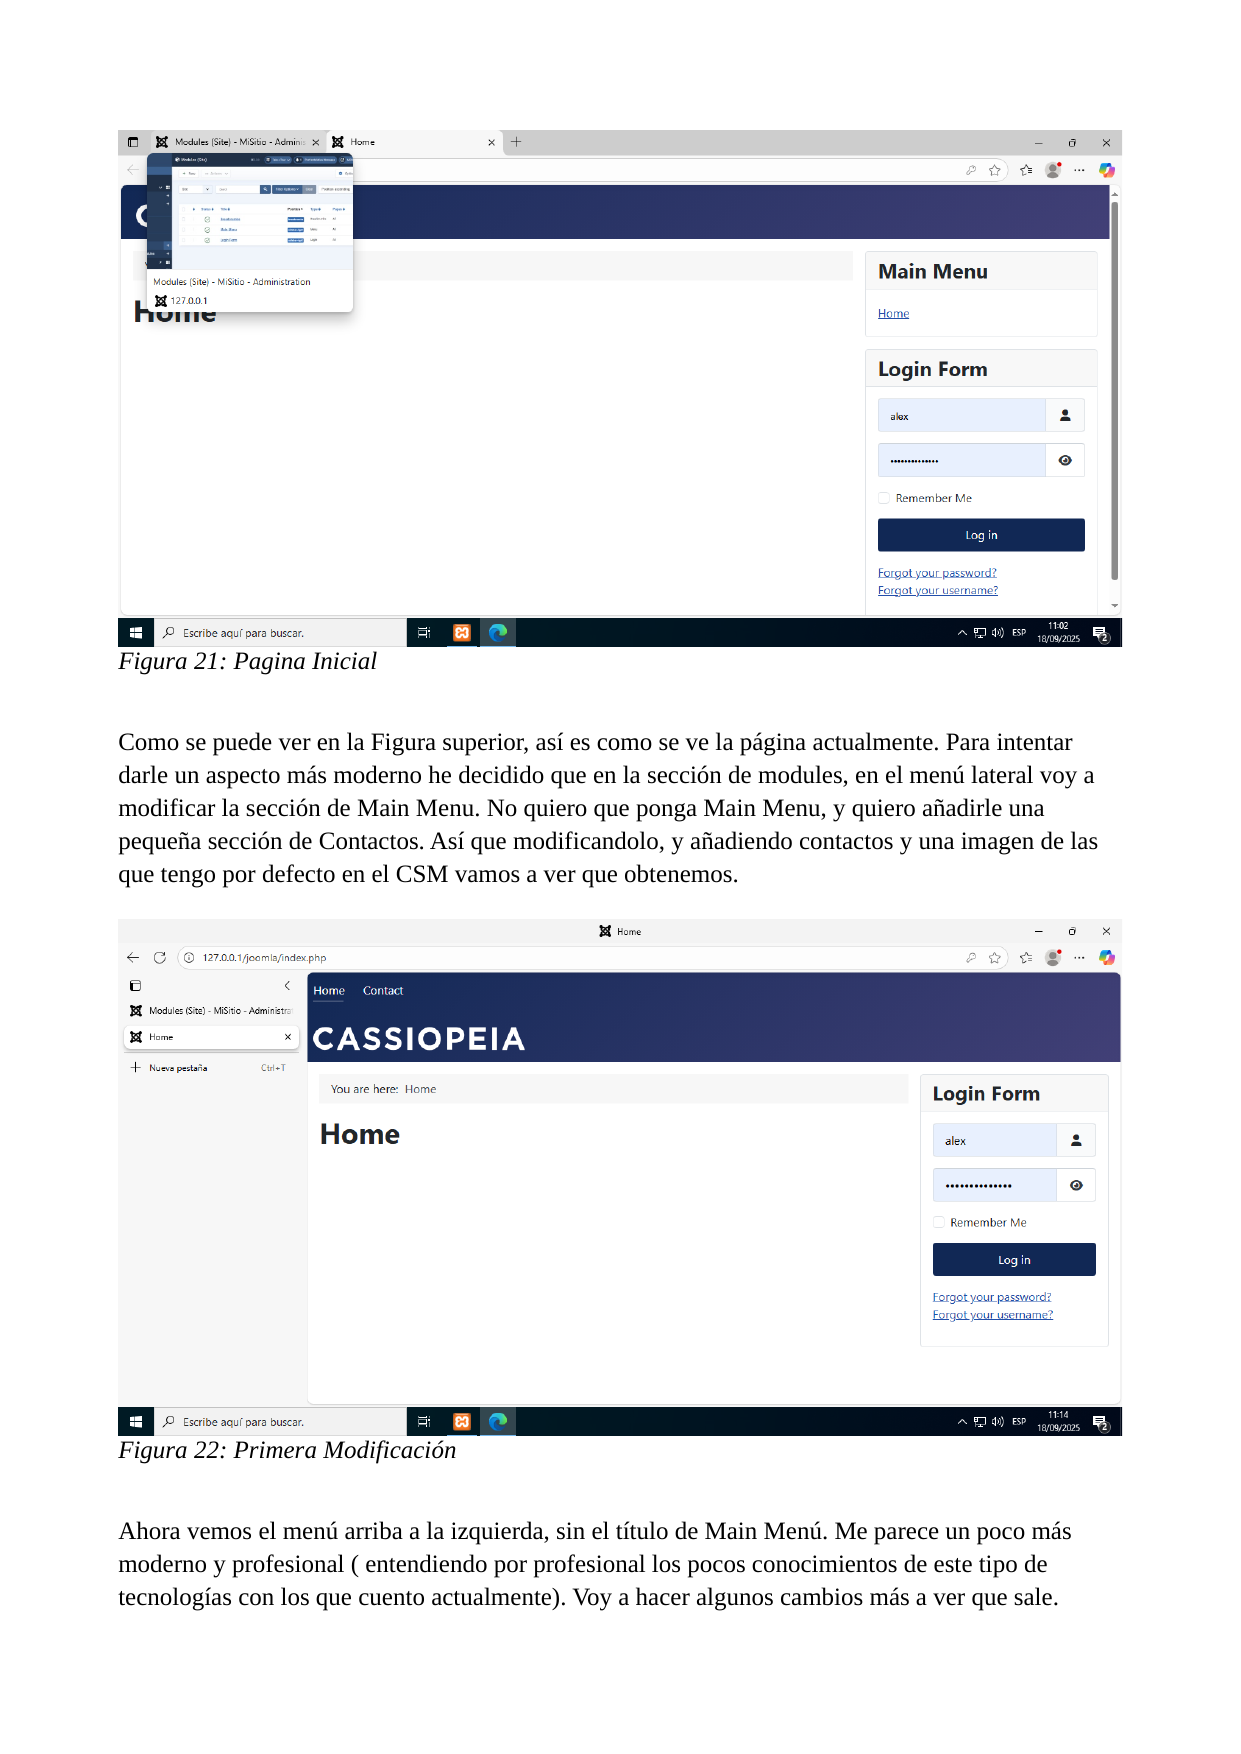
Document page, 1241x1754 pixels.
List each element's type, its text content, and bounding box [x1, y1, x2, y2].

text Figura 22: Primera Modificación [118, 1436, 1122, 1464]
text Como se puede ver en la Figura superior, así es como se ve la página actualmente. Para intentar darle un aspecto más moderno he decidido que en la sección de modules, en el menú lateral voy a modificar la sección de Main Menu. No quiero que ponga Main Menu, y quiero añadirle una pequeña sección de Contactos. Así que modificandolo, y añadiendo contactos y una imagen de las que tengo por defecto en el CSM vamos a ver que obtenemos. [118, 727, 1122, 888]
text Ahora vemos el menú arriba a la izquierda, sin el título de Main Menú. Me parece un poco más moderno y profesional ( entendiendo por profesional los pocos conocimientos de este tipo de tecnologías con los que cuento actualmente). Voy a hacer algunos cambios más a ver que sale. [118, 1516, 1122, 1611]
picture [118, 919, 1123, 1436]
text Figura 21: Pagina Inicial [118, 647, 1122, 675]
picture [118, 130, 1123, 647]
